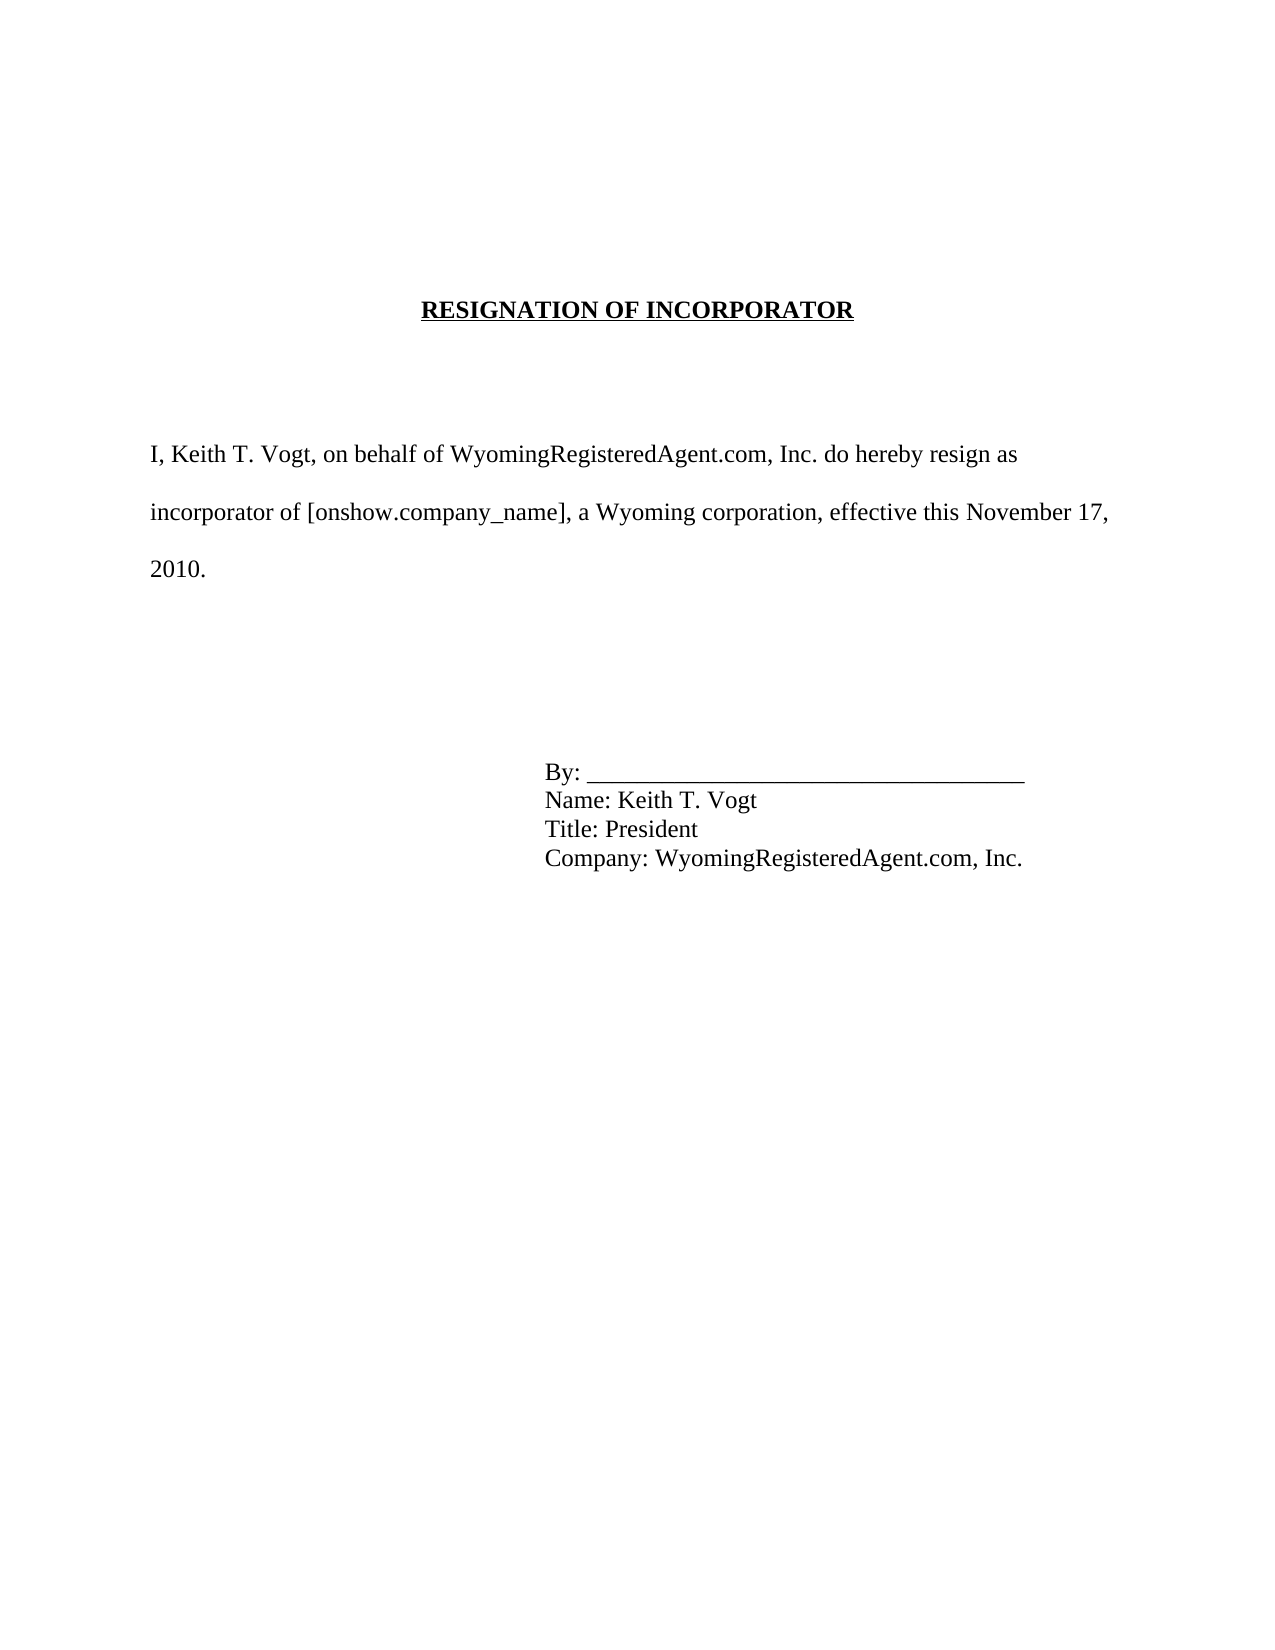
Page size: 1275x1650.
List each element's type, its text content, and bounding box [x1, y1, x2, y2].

text Name: Keith T. Vogt [544, 785, 1125, 814]
text RESIGNATION OF INCORPORATOR [150, 295, 1125, 324]
text By: ___________________________________ [544, 757, 1125, 785]
text I, Keith T. Vogt, on behalf of WyomingRegisteredAgent.com, Inc. do hereby resign as incorporator of [onshow.company_name], a Wyoming corporation, effective this November 17, 2010. [150, 439, 1125, 583]
text Title: President [544, 814, 1125, 843]
text Company: WyomingRegisteredAgent.com, Inc. [544, 843, 1125, 872]
